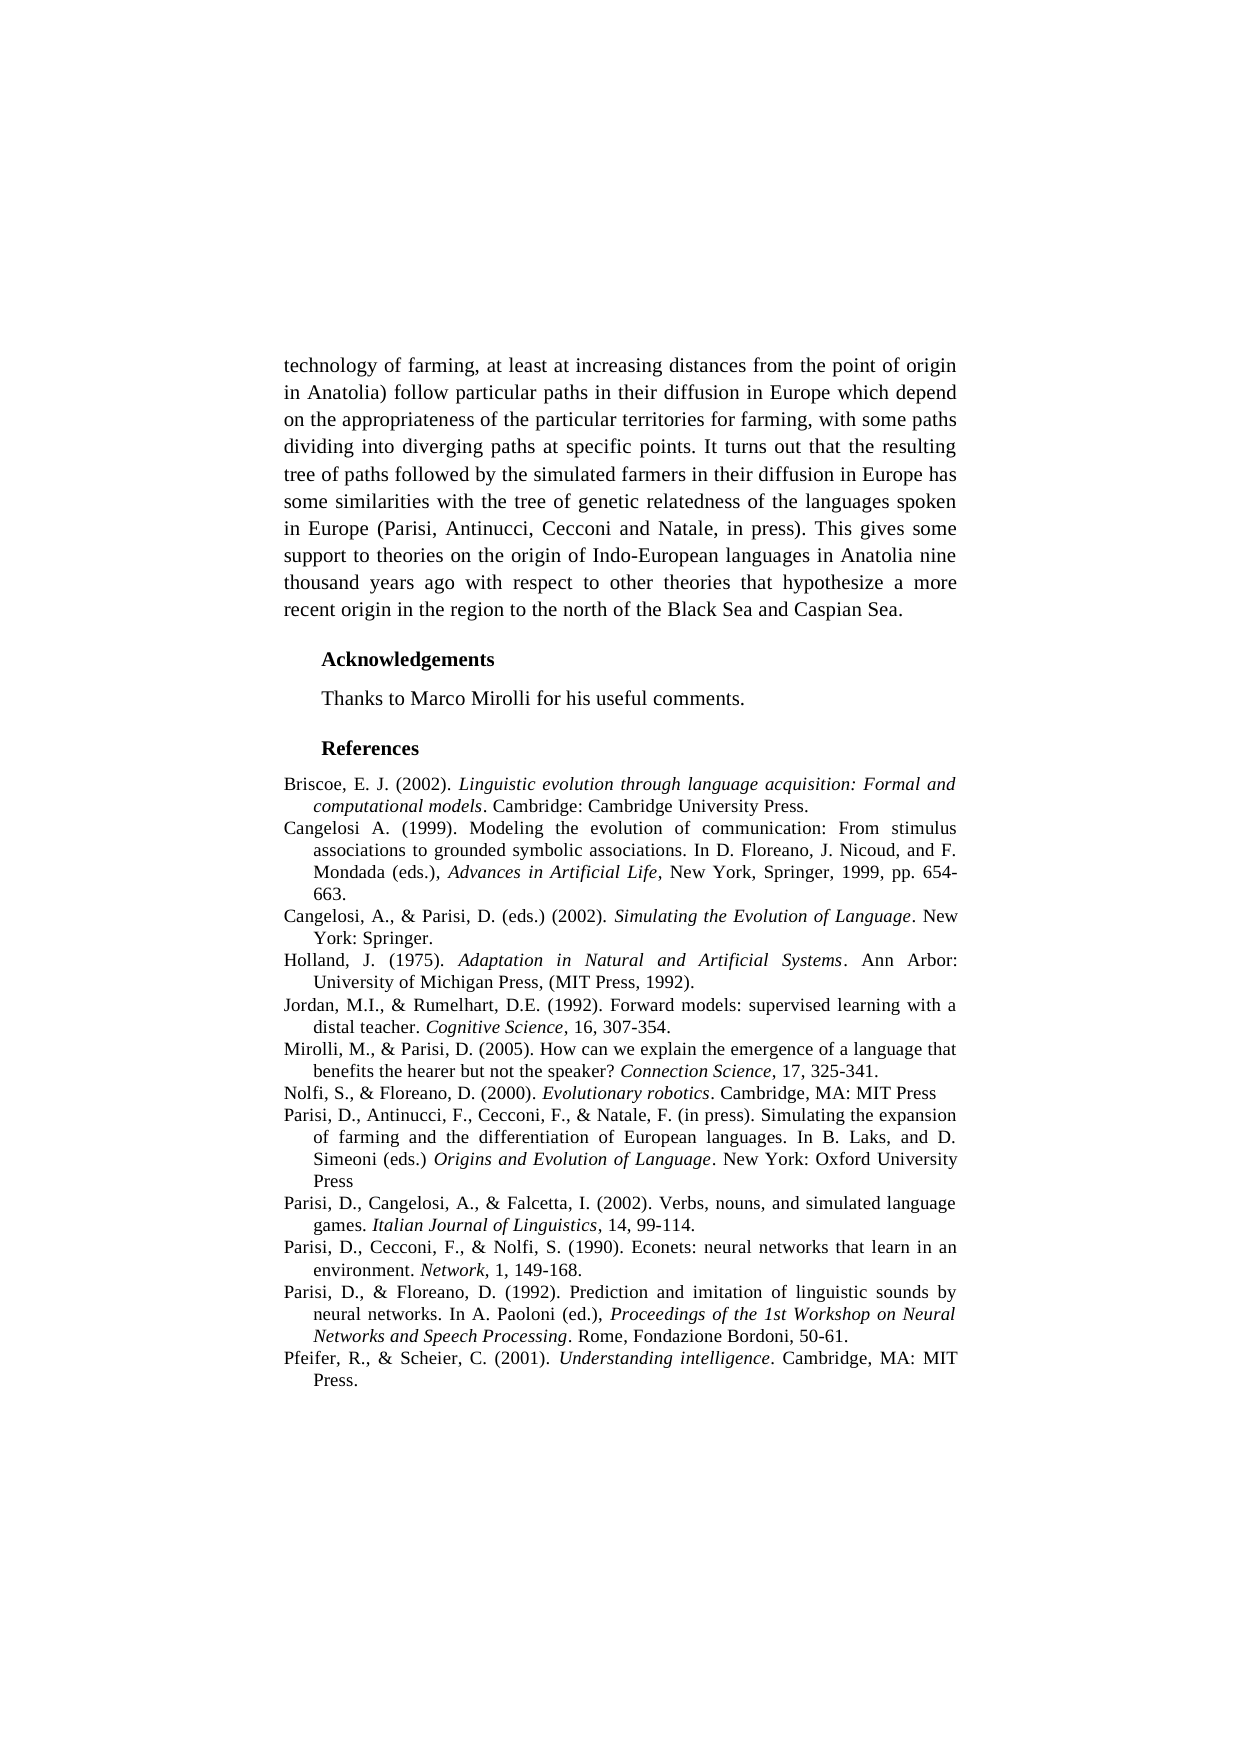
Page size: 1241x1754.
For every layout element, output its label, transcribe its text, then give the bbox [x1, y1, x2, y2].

text Cangelosi, A., & Parisi, D. (eds.) (2002). Simulating the Evolution of Language. New York: Springer. [283, 904, 958, 949]
text Briscoe, E. J. (2002). Linguistic evolution through language acquisition: Formal and computational models. Cambridge: Cambridge University Press. [283, 772, 958, 816]
text Parisi, D., & Floreano, D. (1992). Prediction and imitation of linguistic sounds by neural networks. In A. Paoloni (ed.), Proceedings of the 1st Workshop on Neural Networks and Speech Processing. Rome, Fondazione Bordoni, 50-61. [283, 1280, 958, 1346]
text Parisi, D., Cangelosi, A., & Falcetta, I. (2002). Verbs, nouns, and simulated language games. Italian Journal of Linguistics, 14, 99-114. [283, 1192, 958, 1236]
subtitle Acknowledgements [283, 647, 958, 671]
text Nolfi, S., & Floreano, D. (2000). Evolutionary robotics. Cambridge, MA: MIT Press [283, 1081, 958, 1103]
text technology of farming, at least at increasing distances from the point of origin in Anatolia) follow particular paths in their diffusion in Europe which depend on the appropriateness of the particular territories for farming, with some paths dividing into diverging paths at specific points. It turns out that the resulting tree of paths followed by the simulated farmers in their diffusion in Europe has some similarities with the tree of genetic relatedness of the languages spoken in Europe (Parisi, Antinucci, Cecconi and Natale, in press). This gives some support to theories on the origin of Indo-European languages in Anatolia nine thousand years ago with respect to other theories that hypothesize a more recent origin in the region to the north of the Black Sea and Caspian Sea. [283, 351, 958, 622]
text Pfeifer, R., & Scheier, C. (2001). Understanding intelligence. Cambridge, MA: MIT Press. [283, 1346, 958, 1390]
text Jordan, M.I., & Rumelhart, D.E. (1992). Forward models: supervised learning with a distal teacher. Cognitive Science, 16, 307-354. [283, 993, 958, 1037]
text Thanks to Marco Mirolli for his useful comments. [283, 683, 958, 711]
text Mirolli, M., & Parisi, D. (2005). How can we explain the emergence of a language that benefits the hearer but not the speaker? Connection Science, 17, 325-341. [283, 1037, 958, 1081]
text Parisi, D., Antinucci, F., Cecconi, F., & Natale, F. (in press). Simulating the expansion of farming and the differentiation of European languages. In B. Laks, and D. Simeoni (eds.) Origins and Evolution of Language. New York: Oxford University Press [283, 1103, 958, 1192]
subtitle References [283, 736, 958, 759]
text Parisi, D., Cecconi, F., & Nolfi, S. (1990). Econets: neural networks that learn in an environment. Network, 1, 149-168. [283, 1236, 958, 1280]
text Cangelosi A. (1999). Modeling the evolution of communication: From stimulus associations to grounded symbolic associations. In D. Floreano, J. Nicoud, and F. Mondada (eds.), Advances in Artificial Life, New York, Springer, 1999, pp. 654-663. [283, 816, 958, 904]
text Holland, J. (1975). Adaptation in Natural and Artificial Systems. Ann Arbor: University of Michigan Press, (MIT Press, 1992). [283, 949, 958, 993]
